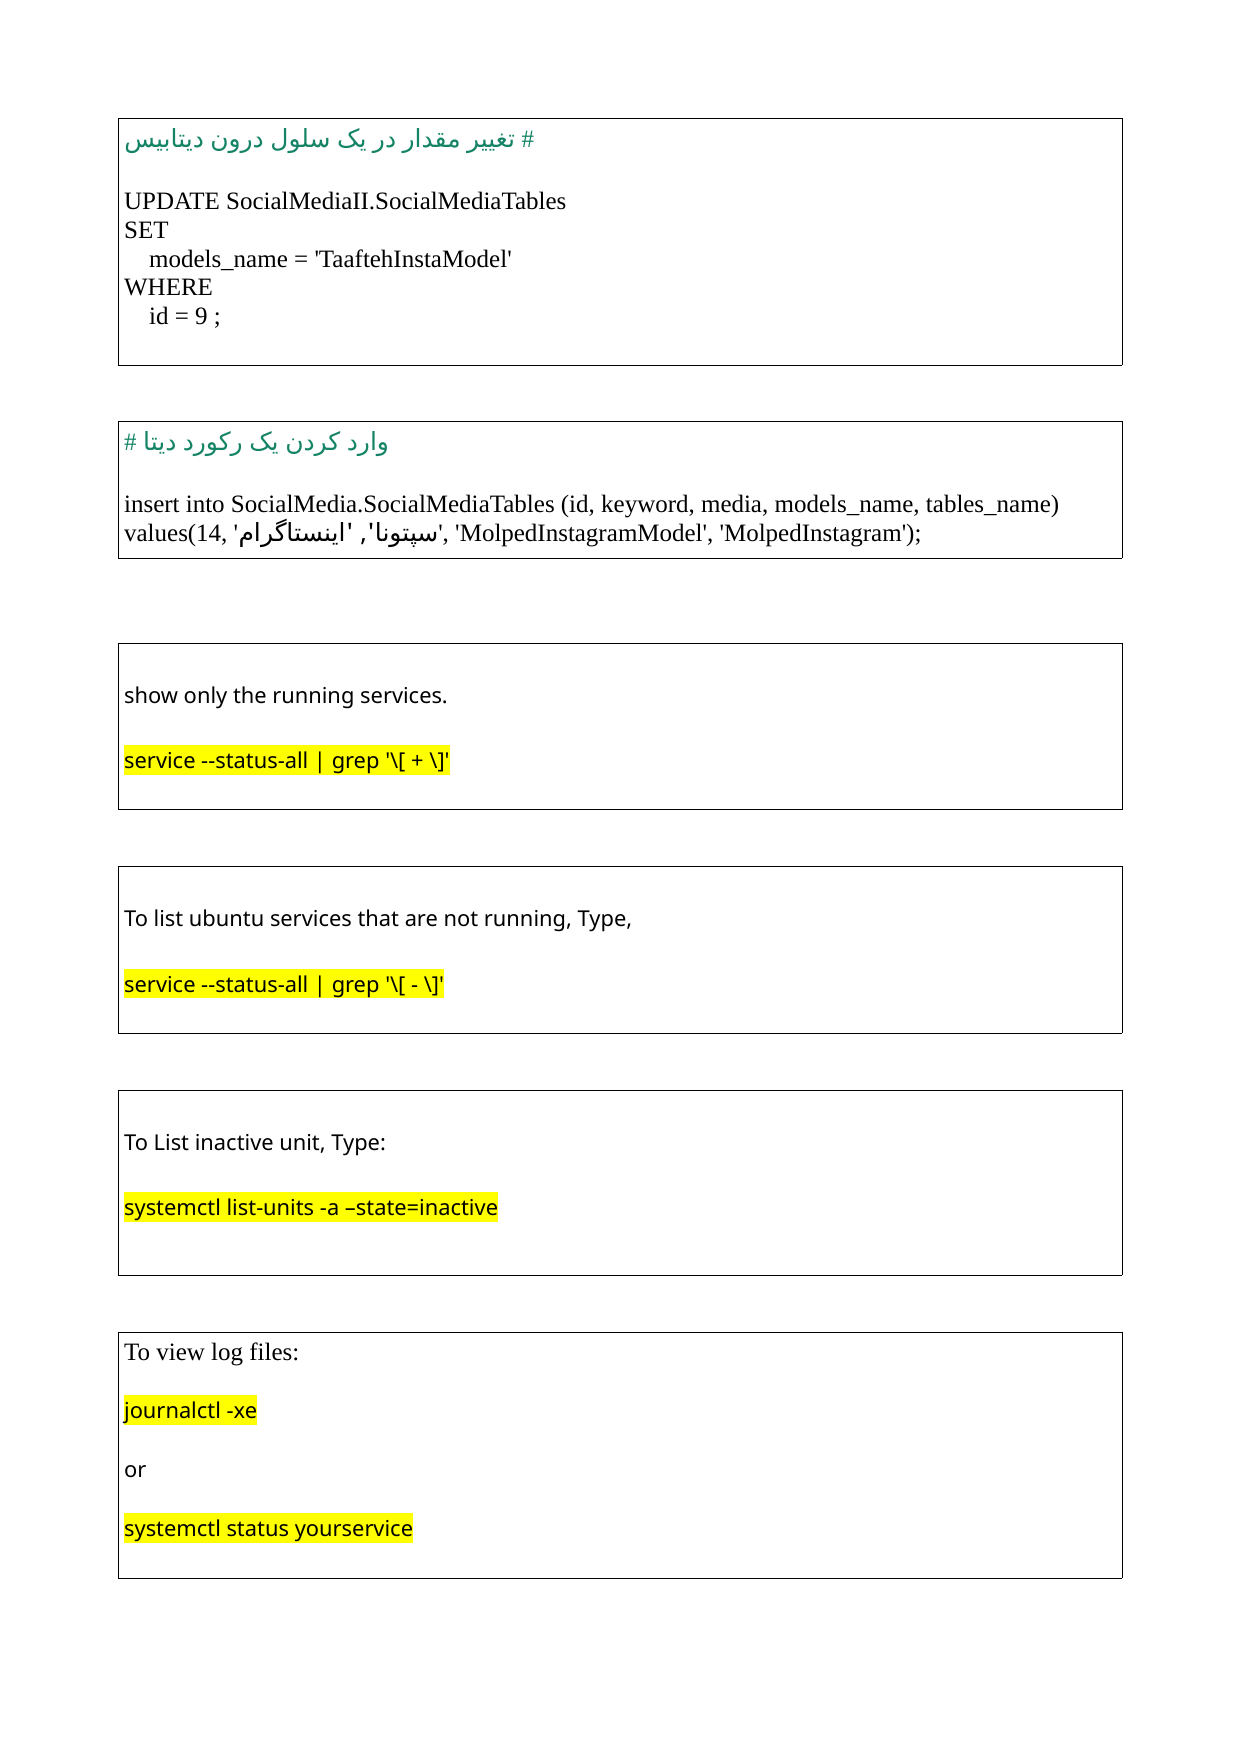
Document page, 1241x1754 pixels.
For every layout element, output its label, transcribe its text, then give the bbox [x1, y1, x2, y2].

table_header To list ubuntu services that are not running, Type, service --status-all | grep '\[ - \]' [119, 867, 1122, 1033]
table_header show only the running services. service --status-all | grep '\[ + \]' [119, 644, 1122, 809]
table_header To view log files: journalctl -xe or systemctl status yourservice [119, 1333, 1122, 1577]
table_header # وارد کردن یک رکورد دیتا insert into SocialMedia.SocialMediaTables (id, keyword, media, models_name, tables_name) values(14, 'سپتونا', 'اینستاگرام', 'MolpedInstagramModel', 'MolpedInstagram'); [119, 422, 1122, 557]
table_header تغییر مقدار در یک سلول درون دیتابیس # UPDATE SocialMediaII.SocialMediaTables SET models_name = 'TaaftehInstaModel' WHERE id = 9 ; [119, 119, 1122, 364]
table_header To List inactive unit, Type: systemctl list-units -a –state=inactive [119, 1091, 1122, 1275]
